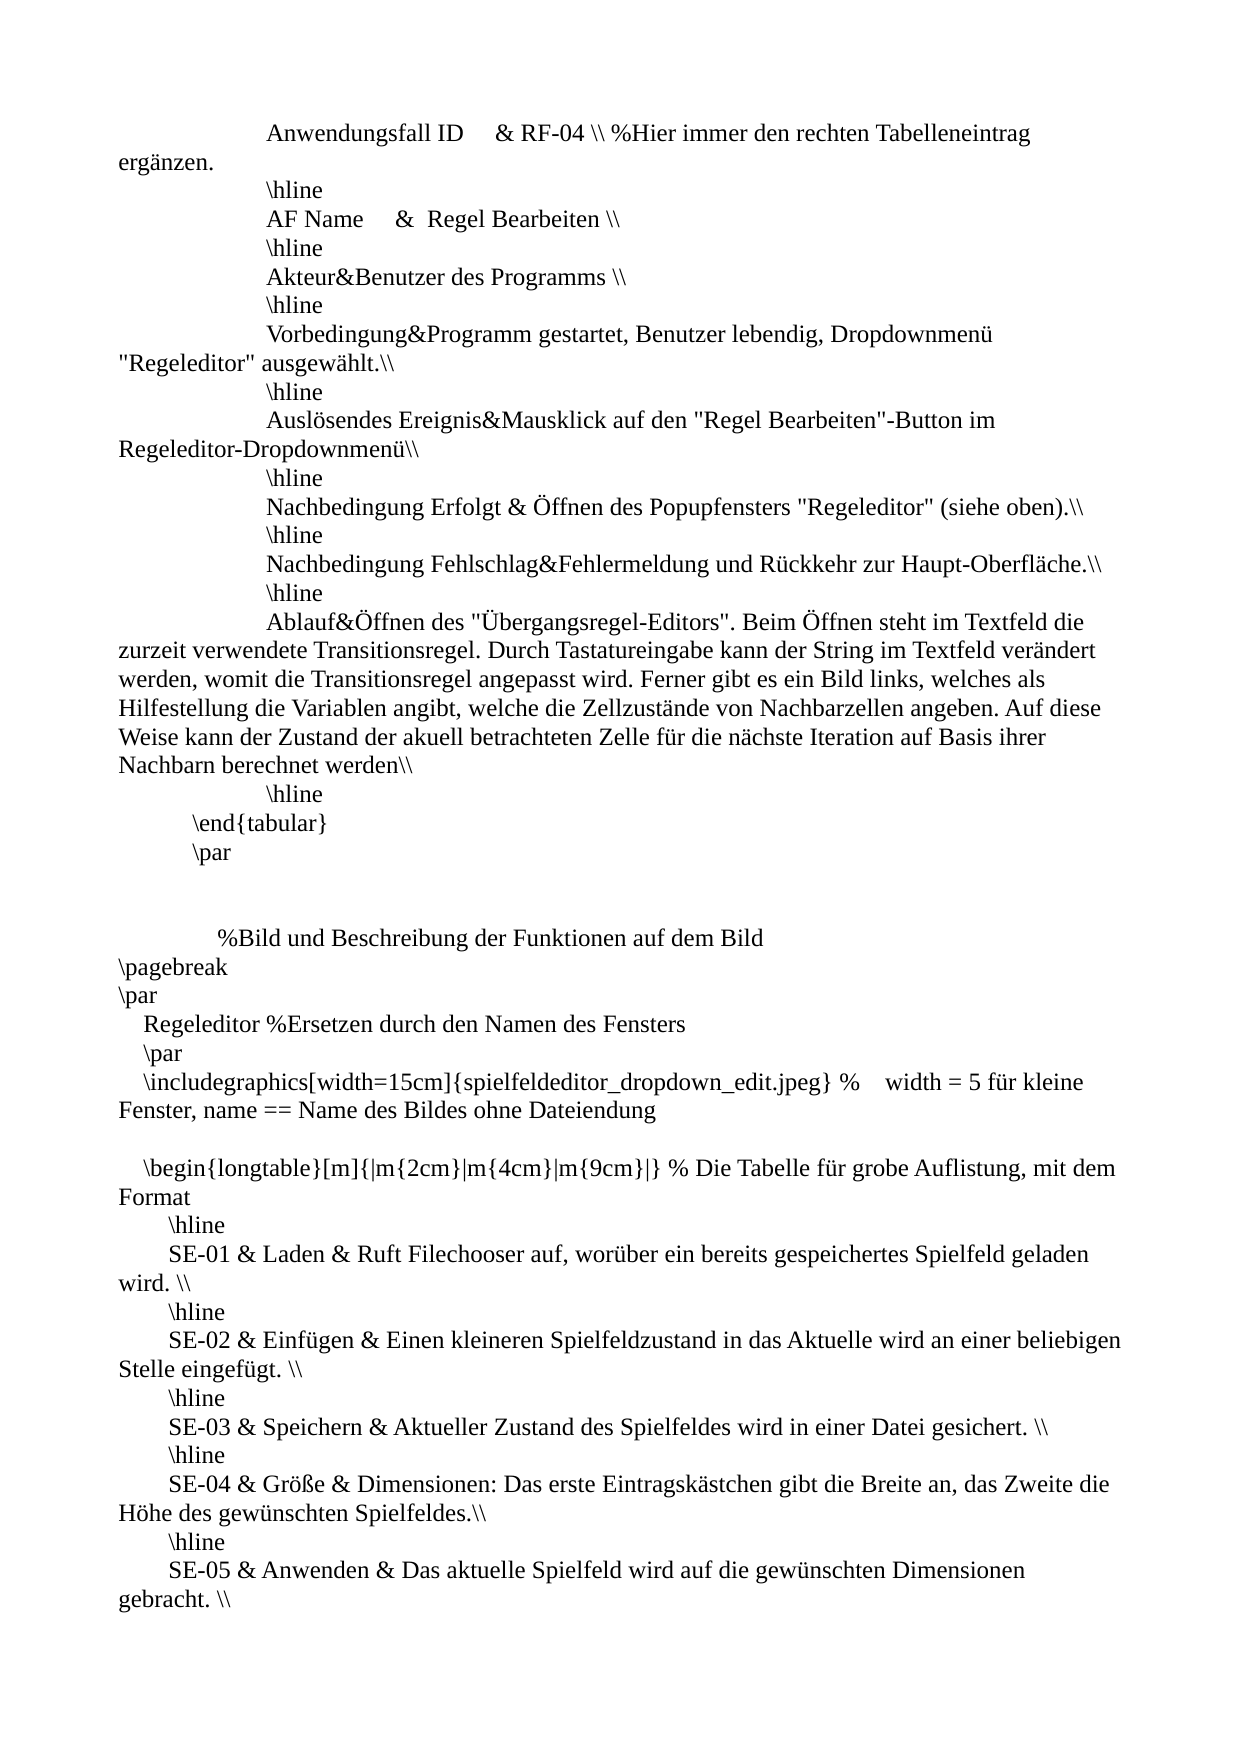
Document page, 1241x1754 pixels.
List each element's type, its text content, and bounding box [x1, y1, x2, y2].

text \hline [118, 1527, 1122, 1556]
text \hline [118, 463, 1122, 492]
text \hline [118, 233, 1122, 262]
text \hline [118, 578, 1122, 607]
text SE-05 & Anwenden & Das aktuelle Spielfeld wird auf die gewünschten Dimensionen gebracht. \\ [118, 1556, 1122, 1613]
text \hline [118, 1383, 1122, 1412]
text \hline [118, 291, 1122, 319]
text Akteur&Benutzer des Programms \\ [118, 262, 1122, 291]
text \par [118, 1038, 1122, 1067]
text Vorbedingung&Programm gestartet, Benutzer lebendig, Dropdownmenü "Regeleditor" ausgewählt.\\ [118, 319, 1122, 377]
text \par [118, 837, 1122, 866]
text \hline [118, 1211, 1122, 1239]
text AF Name & Regel Bearbeiten \\ [118, 204, 1122, 233]
text \hline [118, 521, 1122, 549]
text \end{tabular} [118, 808, 1122, 837]
text \hline [118, 176, 1122, 204]
text \begin{longtable}[m]{|m{2cm}|m{4cm}|m{9cm}|} % Die Tabelle für grobe Auflistung, mit dem Format [118, 1153, 1122, 1211]
text %Bild und Beschreibung der Funktionen auf dem Bild [118, 923, 1122, 952]
text SE-02 & Einfügen & Einen kleineren Spielfeldzustand in das Aktuelle wird an einer beliebigen Stelle eingefügt. \\ [118, 1326, 1122, 1383]
text \hline [118, 377, 1122, 406]
text Regeleditor %Ersetzen durch den Namen des Fensters [118, 1009, 1122, 1038]
text \hline [118, 779, 1122, 808]
text \hline [118, 1297, 1122, 1326]
text Anwendungsfall ID & RF-04 \\ %Hier immer den rechten Tabelleneintrag ergänzen. [118, 118, 1122, 176]
text SE-01 & Laden & Ruft Filechooser auf, worüber ein bereits gespeichertes Spielfeld geladen wird. \\ [118, 1239, 1122, 1297]
text SE-04 & Größe & Dimensionen: Das erste Eintragskästchen gibt die Breite an, das Zweite die Höhe des gewünschten Spielfeldes.\\ [118, 1469, 1122, 1527]
text Ablauf&Öffnen des "Übergangsregel-Editors". Beim Öffnen steht im Textfeld die zurzeit verwendete Transitionsregel. Durch Tastatureingabe kann der String im Textfeld verändert werden, womit die Transitionsregel angepasst wird. Ferner gibt es ein Bild links, welches als Hilfestellung die Variablen angibt, welche die Zellzustände von Nachbarzellen angeben. Auf diese Weise kann der Zustand der akuell betrachteten Zelle für die nächste Iteration auf Basis ihrer Nachbarn berechnet werden\\ [118, 607, 1122, 779]
text Nachbedingung Erfolgt & Öffnen des Popupfensters "Regeleditor" (siehe oben).\\ [118, 492, 1122, 521]
text SE-03 & Speichern & Aktueller Zustand des Spielfeldes wird in einer Datei gesichert. \\ [118, 1412, 1122, 1441]
text \par [118, 981, 1122, 1009]
text Nachbedingung Fehlschlag&Fehlermeldung und Rückkehr zur Haupt-Oberfläche.\\ [118, 549, 1122, 578]
text \hline [118, 1441, 1122, 1469]
text \includegraphics[width=15cm]{spielfeldeditor_dropdown_edit.jpeg} % width = 5 für kleine Fenster, name == Name des Bildes ohne Dateiendung [118, 1067, 1122, 1124]
text \pagebreak [118, 952, 1122, 981]
text Auslösendes Ereignis&Mausklick auf den "Regel Bearbeiten"-Button im Regeleditor-Dropdownmenü\\ [118, 406, 1122, 463]
